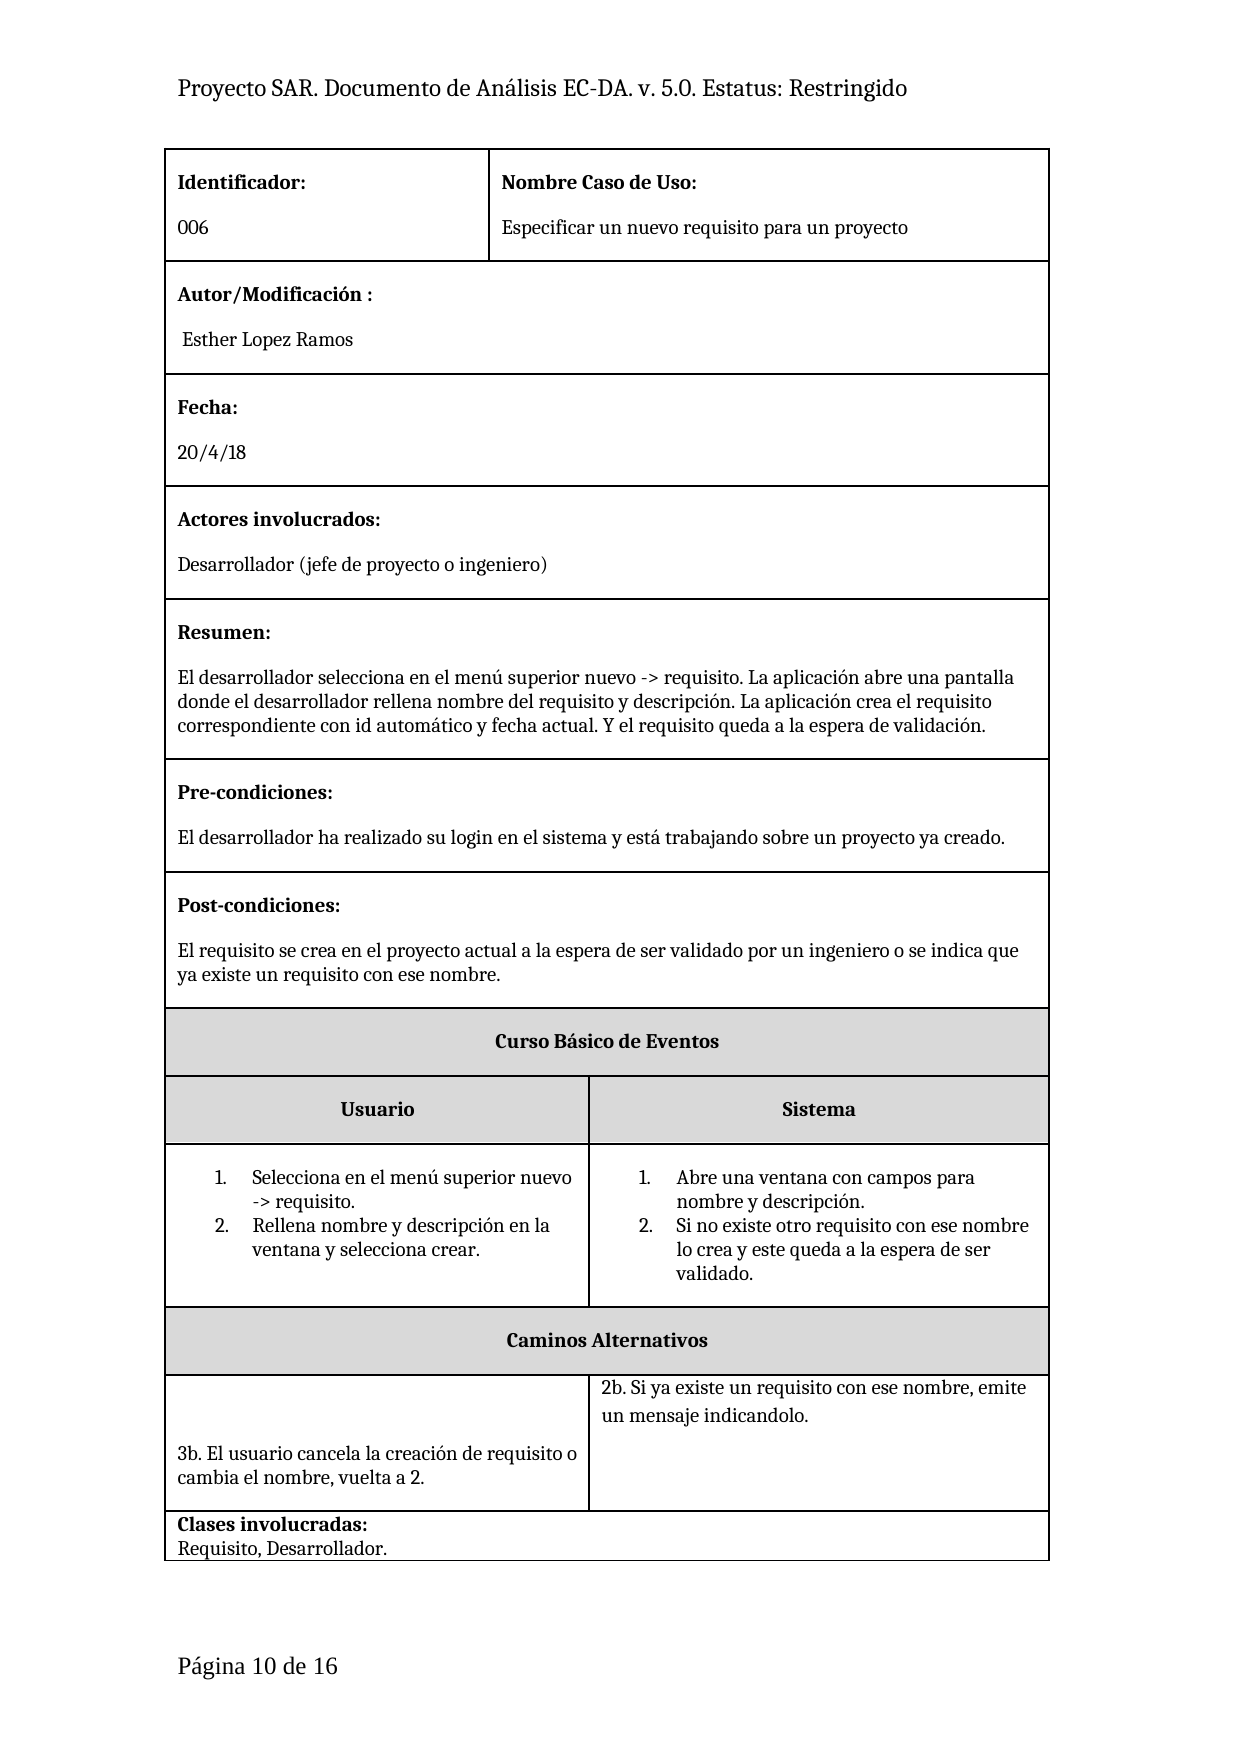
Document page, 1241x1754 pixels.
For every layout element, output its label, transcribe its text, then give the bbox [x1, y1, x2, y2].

table_cell Clases involucradas: Requisito, Desarrollador. [166, 1512, 1048, 1560]
table_cell Fecha: 20/4/18 [166, 375, 1048, 485]
table_header Nombre Caso de Uso: Especificar un nuevo requisito para un proyecto [490, 150, 1048, 260]
table_cell Caminos Alternativos [166, 1308, 1048, 1374]
table_cell Post-condiciones: El requisito se crea en el proyecto actual a la espera de ser validado por un ingeniero o se indica que ya existe un requisito con ese nombre. [166, 873, 1048, 1007]
table_cell Pre-condiciones: El desarrollador ha realizado su login en el sistema y está trabajando sobre un proyecto ya creado. [166, 760, 1048, 871]
table_header Identificador: 006 [166, 150, 488, 260]
table_cell Sistema [590, 1077, 1048, 1142]
table_cell Curso Básico de Eventos [166, 1009, 1048, 1075]
table_cell Autor/Modificación : Esther Lopez Ramos [166, 262, 1048, 373]
table_cell Actores involucrados: Desarrollador (jefe de proyecto o ingeniero) [166, 487, 1048, 598]
table_cell Abre una ventana con campos para nombre y descripción. Si no existe otro requisito con ese nombre lo crea y este queda a la espera de ser validado. [590, 1145, 1048, 1306]
table_cell 2b. Si ya existe un requisito con ese nombre, emite un mensaje indicandolo. [590, 1376, 1048, 1510]
table_cell Selecciona en el menú superior nuevo -> requisito. Rellena nombre y descripción en la ventana y selecciona crear. [166, 1145, 588, 1306]
table_cell 3b. El usuario cancela la creación de requisito o cambia el nombre, vuelta a 2. [166, 1376, 588, 1510]
table_cell Resumen: El desarrollador selecciona en el menú superior nuevo -> requisito. La aplicación abre una pantalla donde el desarrollador rellena nombre del requisito y descripción. La aplicación crea el requisito correspondiente con id automático y fecha actual. Y el requisito queda a la espera de validación. [166, 600, 1048, 758]
table_cell Usuario [166, 1077, 588, 1142]
